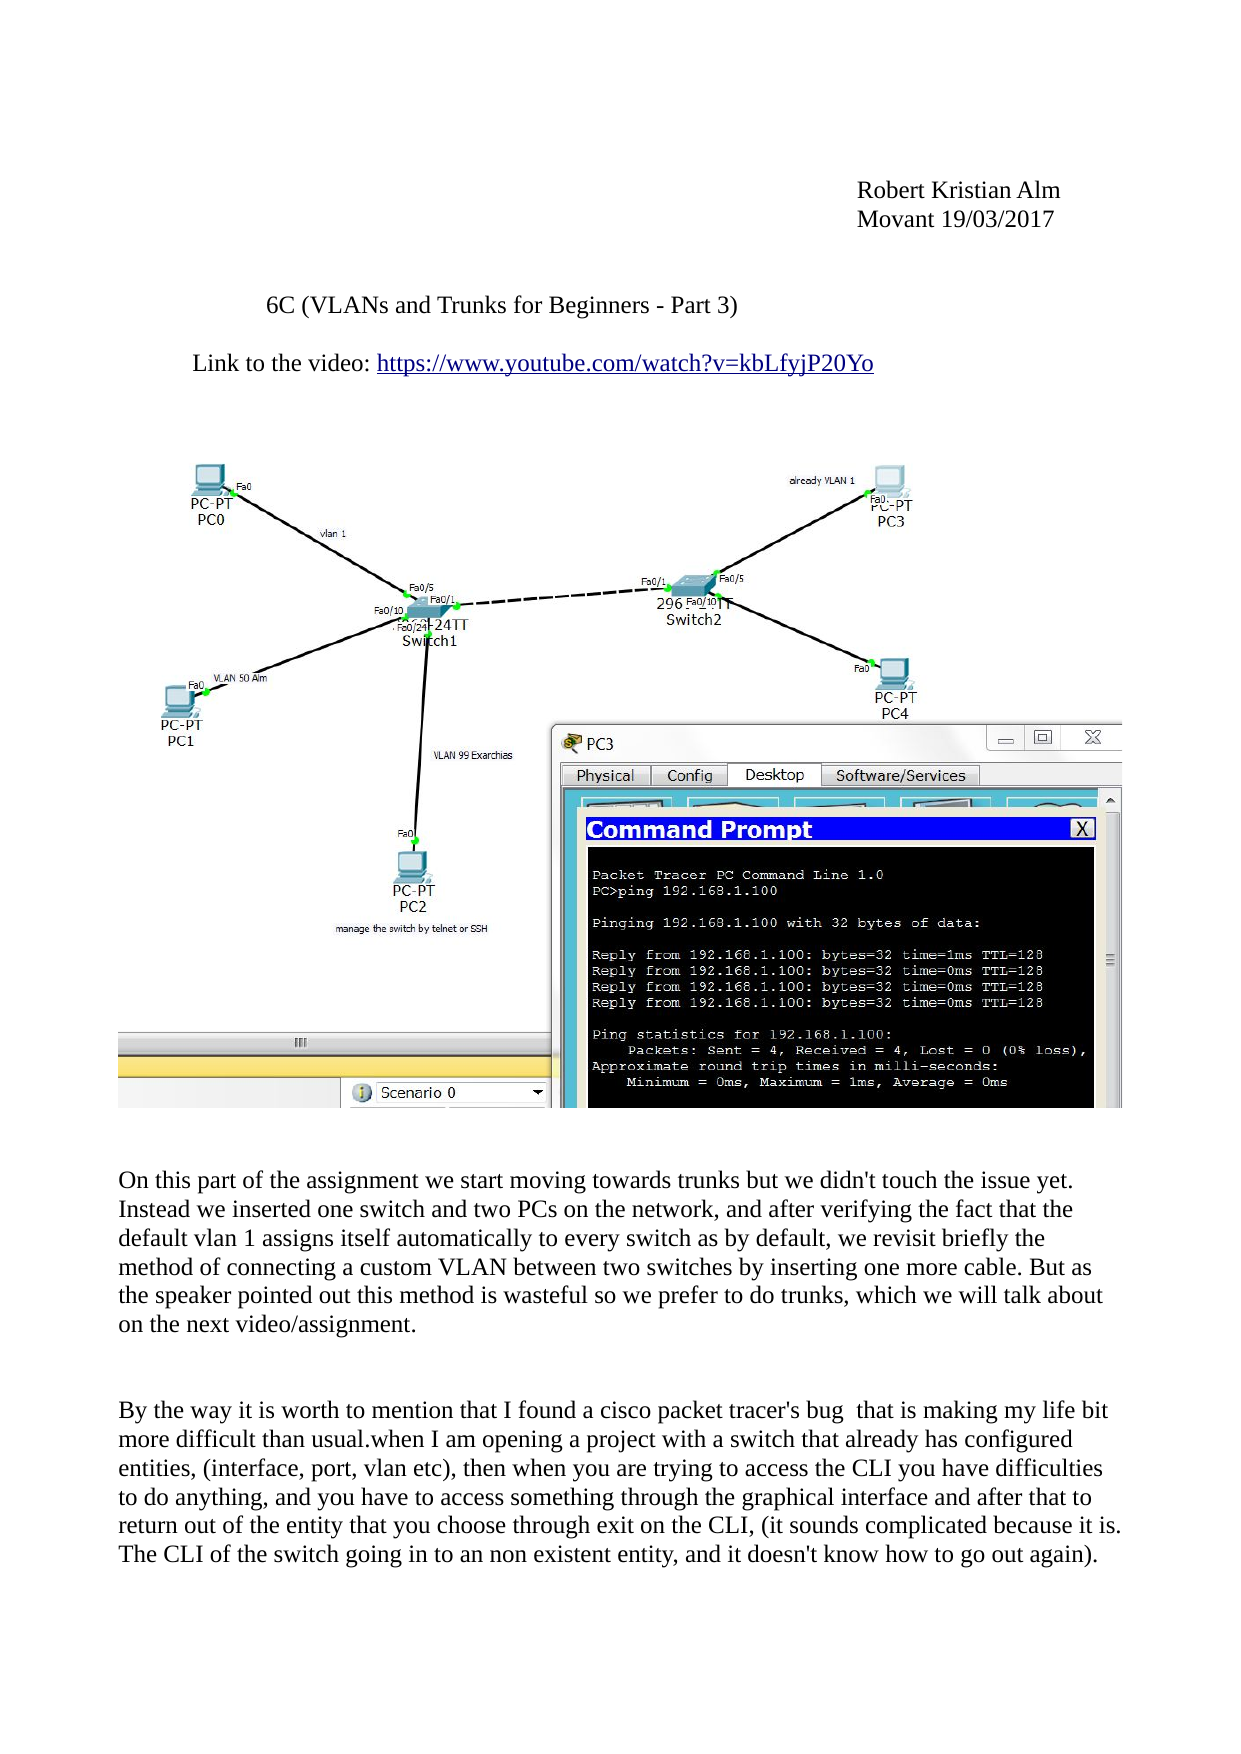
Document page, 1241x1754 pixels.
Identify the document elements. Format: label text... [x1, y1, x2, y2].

text Link to the video: https://www.youtube.com/watch?v=kbLfyjP20Yo [118, 348, 1122, 377]
text By the way it is worth to mention that I found a cisco packet tracer's bug that is making my life bit more difficult than usual.when I am opening a project with a switch that already has configured entities, (interface, port, vlan etc), then when you are trying to access the CLI you have difficulties to do anything, and you have to access something through the graphical interface and after that to return out of the entity that you choose through exit on the CLI, (it sounds complicated because it is. The CLI of the switch going in to an non existent entity, and it doesn't know how to go out again). [118, 1396, 1122, 1568]
text Robert Kristian Alm [118, 176, 1122, 204]
text Movant 19/03/2017 [118, 204, 1122, 233]
text On this part of the assignment we start moving towards trunks but we didn't touch the issue yet. Instead we inserted one switch and two PCs on the network, and after verifying the fact that the default vlan 1 assigns itself automatically to every switch as by default, we revisit briefly the method of connecting a custom VLAN between two switches by inserting one more cable. But as the speaker pointed out this method is wasteful so we prefer to do trunks, which we will talk about on the next video/assignment. [118, 1166, 1122, 1338]
text 6C (VLANs and Trunks for Beginners - Part 3) [118, 291, 1122, 319]
picture [118, 434, 1123, 1108]
